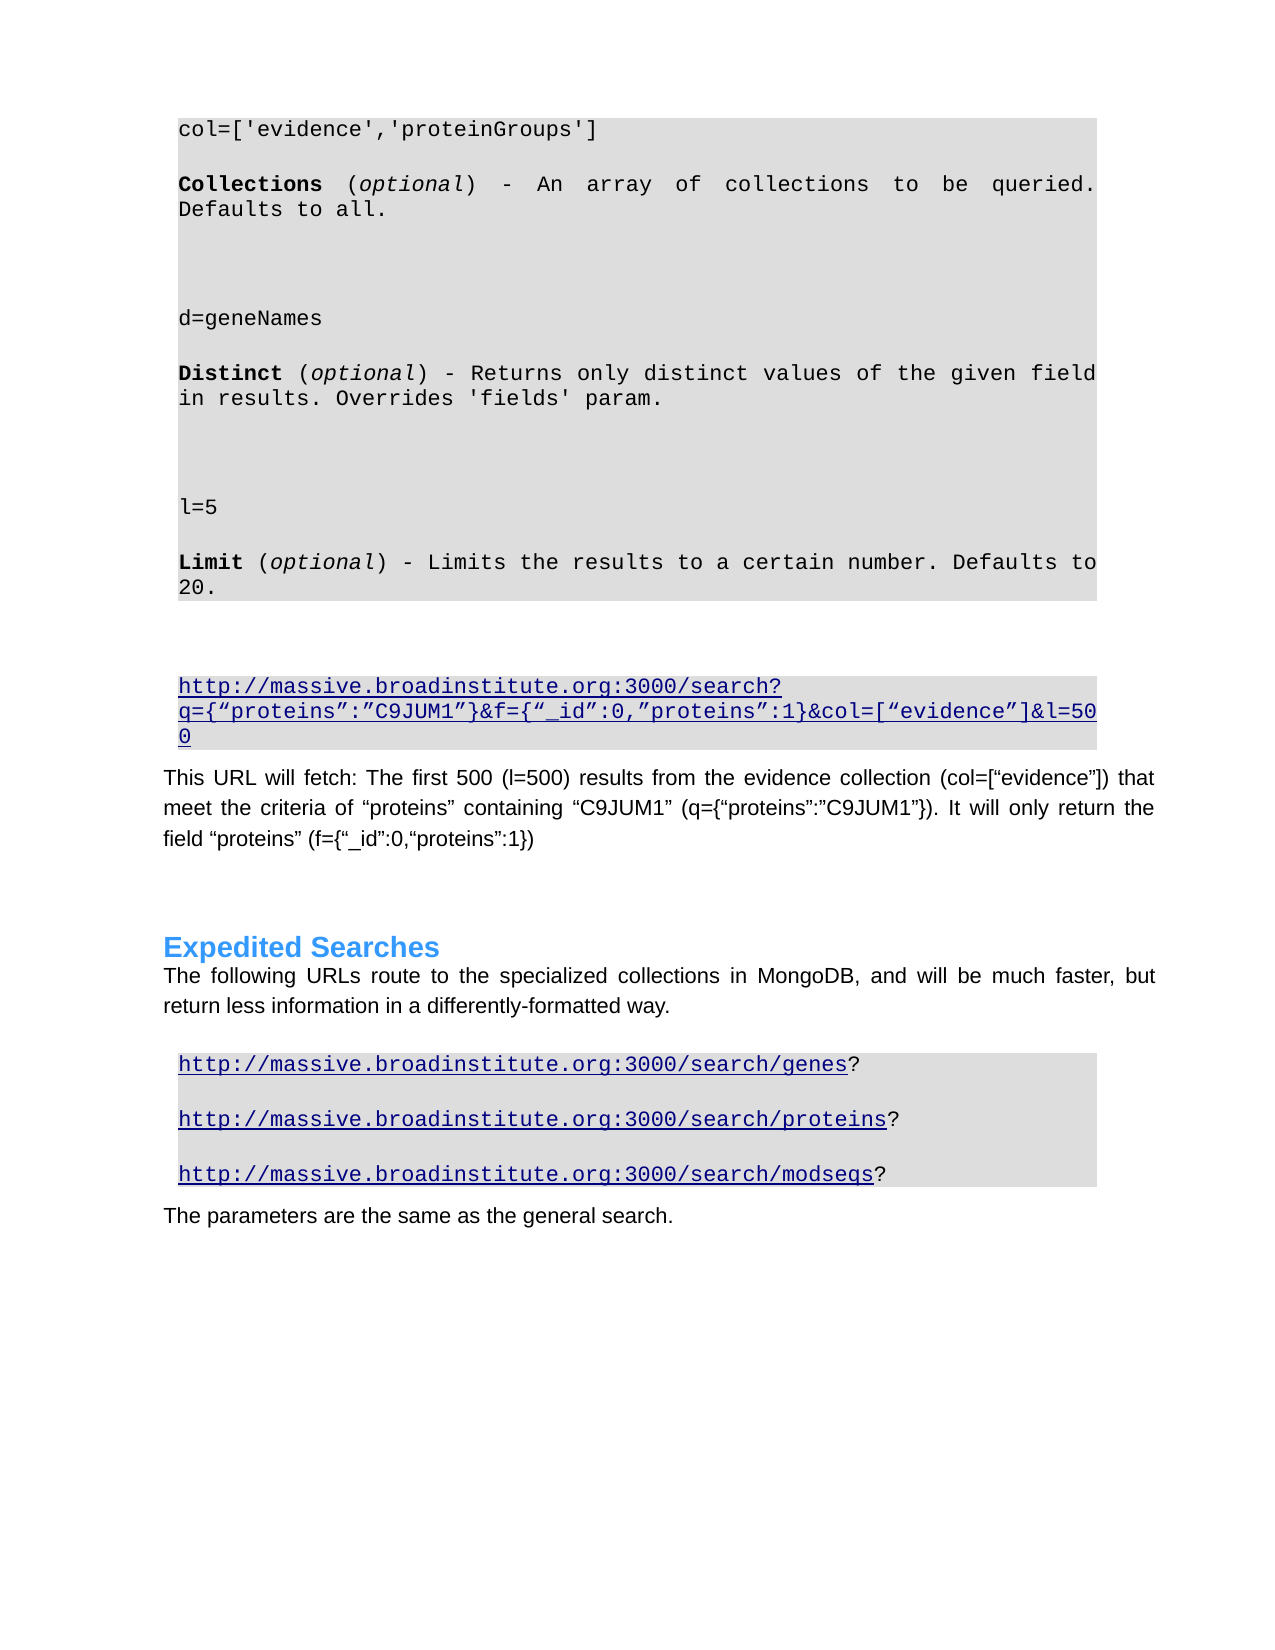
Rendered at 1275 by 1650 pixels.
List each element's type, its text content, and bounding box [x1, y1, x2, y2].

text http://massive.broadinstitute.org:3000/search/modseqs? [178, 1163, 1097, 1187]
text Distinct (optional) - Returns only distinct values of the given field in results. Overrides 'fields' param. [178, 362, 1097, 412]
text Limit (optional) - Limits the results to a certain number. Defaults to 20. [178, 551, 1097, 601]
text d=geneNames [178, 307, 1097, 332]
text The parameters are the same as the general search. [163, 1202, 1157, 1228]
text http://massive.broadinstitute.org:3000/search?q={“proteins”:”C9JUM1”}&f={“_id”:0,”proteins”:1}&col=[“evidence”]&l=50 [178, 676, 1097, 721]
text This URL will fetch: The first 500 (l=500) results from the evidence collection (col=[“evidence”]) that meet the criteria of “proteins” containing “C9JUM1” (q={“proteins”:”C9JUM1”}). It will only return the field “proteins” (f={“_id”:0,“proteins”:1}) [163, 765, 1157, 851]
text Collections (optional) - An array of collections to be queried. Defaults to all. [178, 173, 1097, 222]
subtitle Expedited Searches [163, 929, 1157, 963]
text http://massive.broadinstitute.org:3000/search/proteins? [178, 1108, 1097, 1133]
text http://massive.broadinstitute.org:3000/search/genes? [178, 1053, 1097, 1078]
text col=['evidence','proteinGroups'] [178, 118, 1097, 143]
text 0 [178, 722, 1097, 750]
text The following URLs route to the specialized collections in MongoDB, and will be much faster, but return less information in a differently-formatted way. [163, 963, 1157, 1018]
text l=5 [178, 496, 1097, 521]
